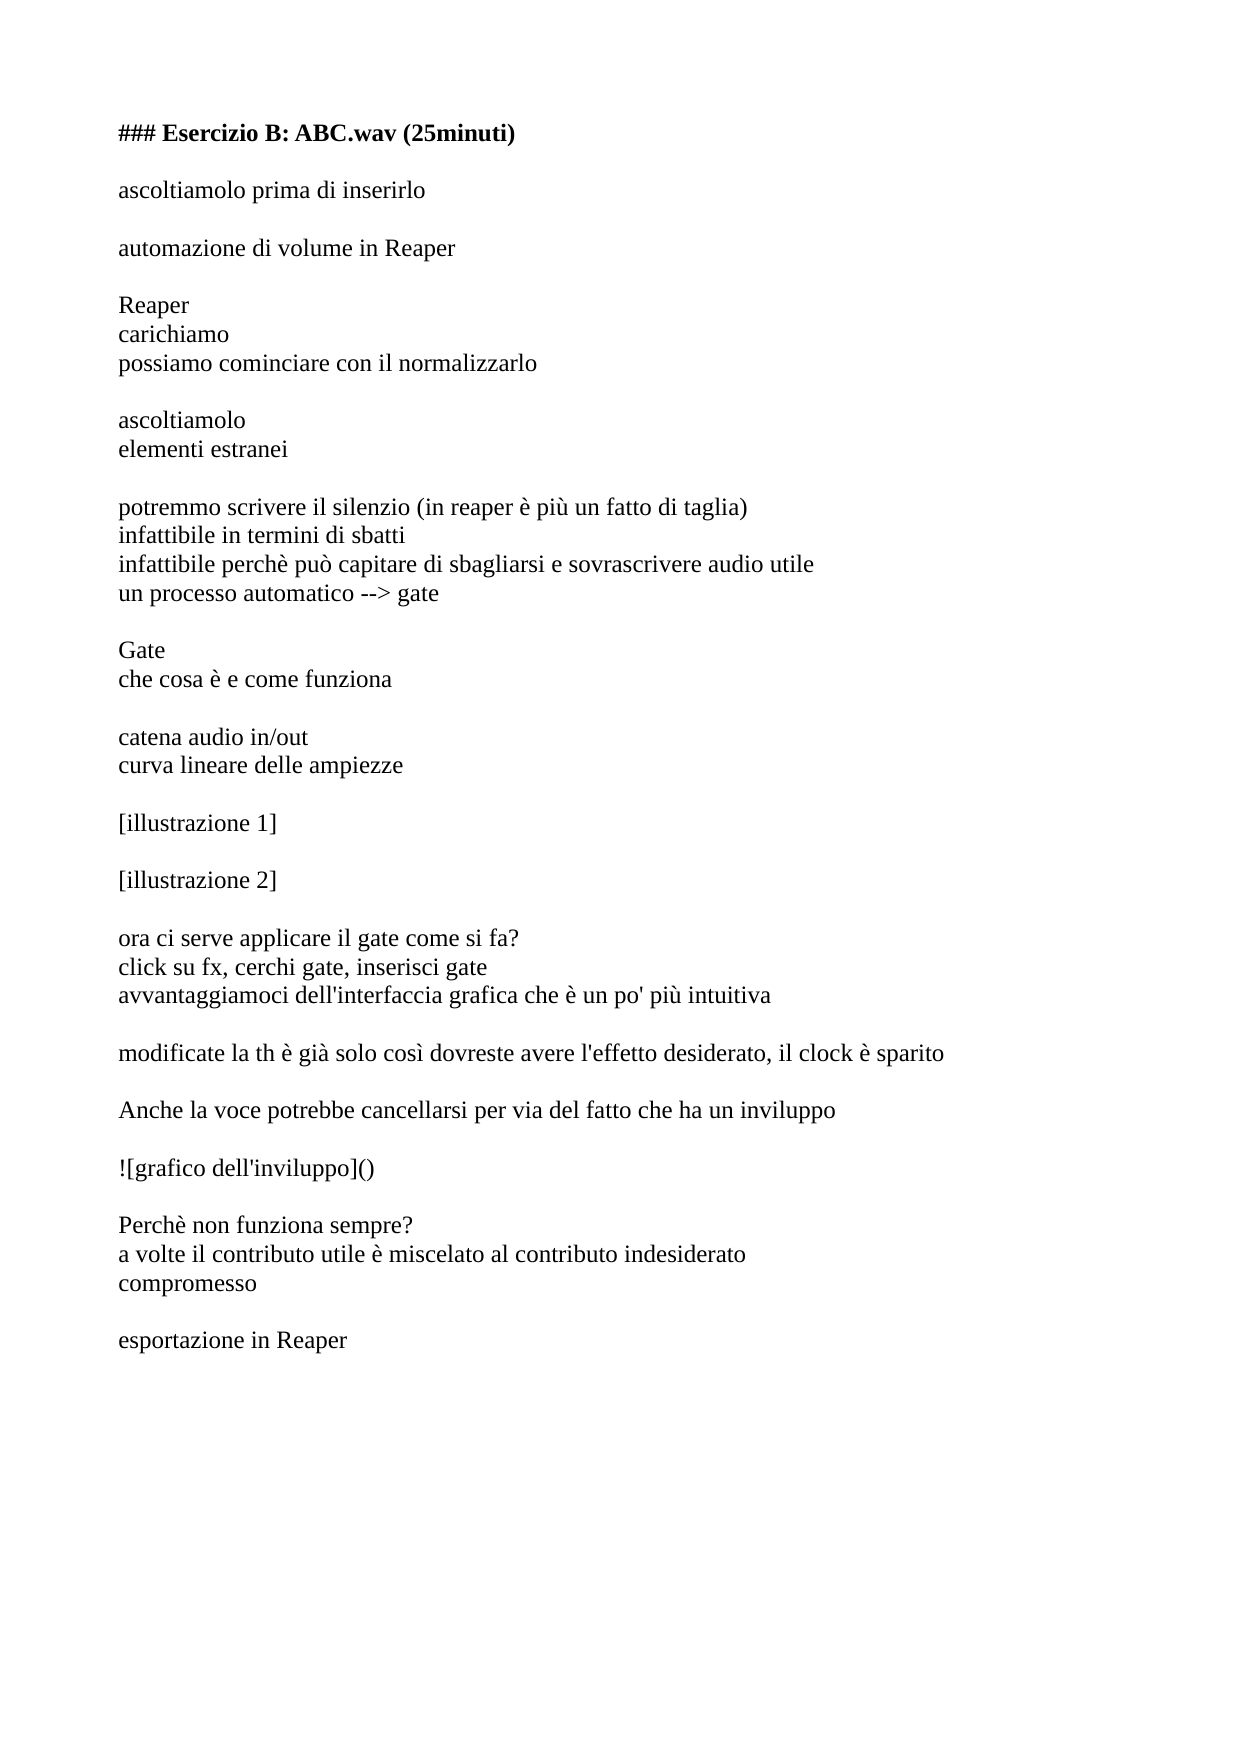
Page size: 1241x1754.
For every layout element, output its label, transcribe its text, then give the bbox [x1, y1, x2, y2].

text ### Esercizio B: ABC.wav (25minuti) [118, 118, 1122, 147]
text catena audio in/out [118, 722, 1122, 751]
text potremmo scrivere il silenzio (in reaper è più un fatto di taglia) [118, 492, 1122, 521]
text esportazione in Reaper [118, 1326, 1122, 1354]
text ascoltiamolo prima di inserirlo [118, 176, 1122, 204]
text curva lineare delle ampiezze [118, 751, 1122, 779]
text compromesso [118, 1268, 1122, 1297]
text Anche la voce potrebbe cancellarsi per via del fatto che ha un inviluppo [118, 1096, 1122, 1124]
text [illustrazione 1] [118, 808, 1122, 837]
text ascoltiamolo [118, 406, 1122, 434]
text ![grafico dell'inviluppo]() [118, 1153, 1122, 1182]
text ora ci serve applicare il gate come si fa? [118, 923, 1122, 952]
text a volte il contributo utile è miscelato al contributo indesiderato [118, 1239, 1122, 1268]
text infattibile in termini di sbatti [118, 521, 1122, 549]
text carichiamo [118, 319, 1122, 348]
text modificate la th è già solo così dovreste avere l'effetto desiderato, il clock è sparito [118, 1038, 1122, 1067]
text Gate [118, 636, 1122, 664]
text elementi estranei [118, 434, 1122, 463]
text che cosa è e come funziona [118, 664, 1122, 693]
text [illustrazione 2] [118, 866, 1122, 894]
text infattibile perchè può capitare di sbagliarsi e sovrascrivere audio utile [118, 549, 1122, 578]
text Reaper [118, 291, 1122, 319]
text Perchè non funziona sempre? [118, 1211, 1122, 1239]
text un processo automatico --> gate [118, 578, 1122, 607]
text possiamo cominciare con il normalizzarlo [118, 348, 1122, 377]
text click su fx, cerchi gate, inserisci gate [118, 952, 1122, 981]
text avvantaggiamoci dell'interfaccia grafica che è un po' più intuitiva [118, 981, 1122, 1009]
text automazione di volume in Reaper [118, 233, 1122, 262]
